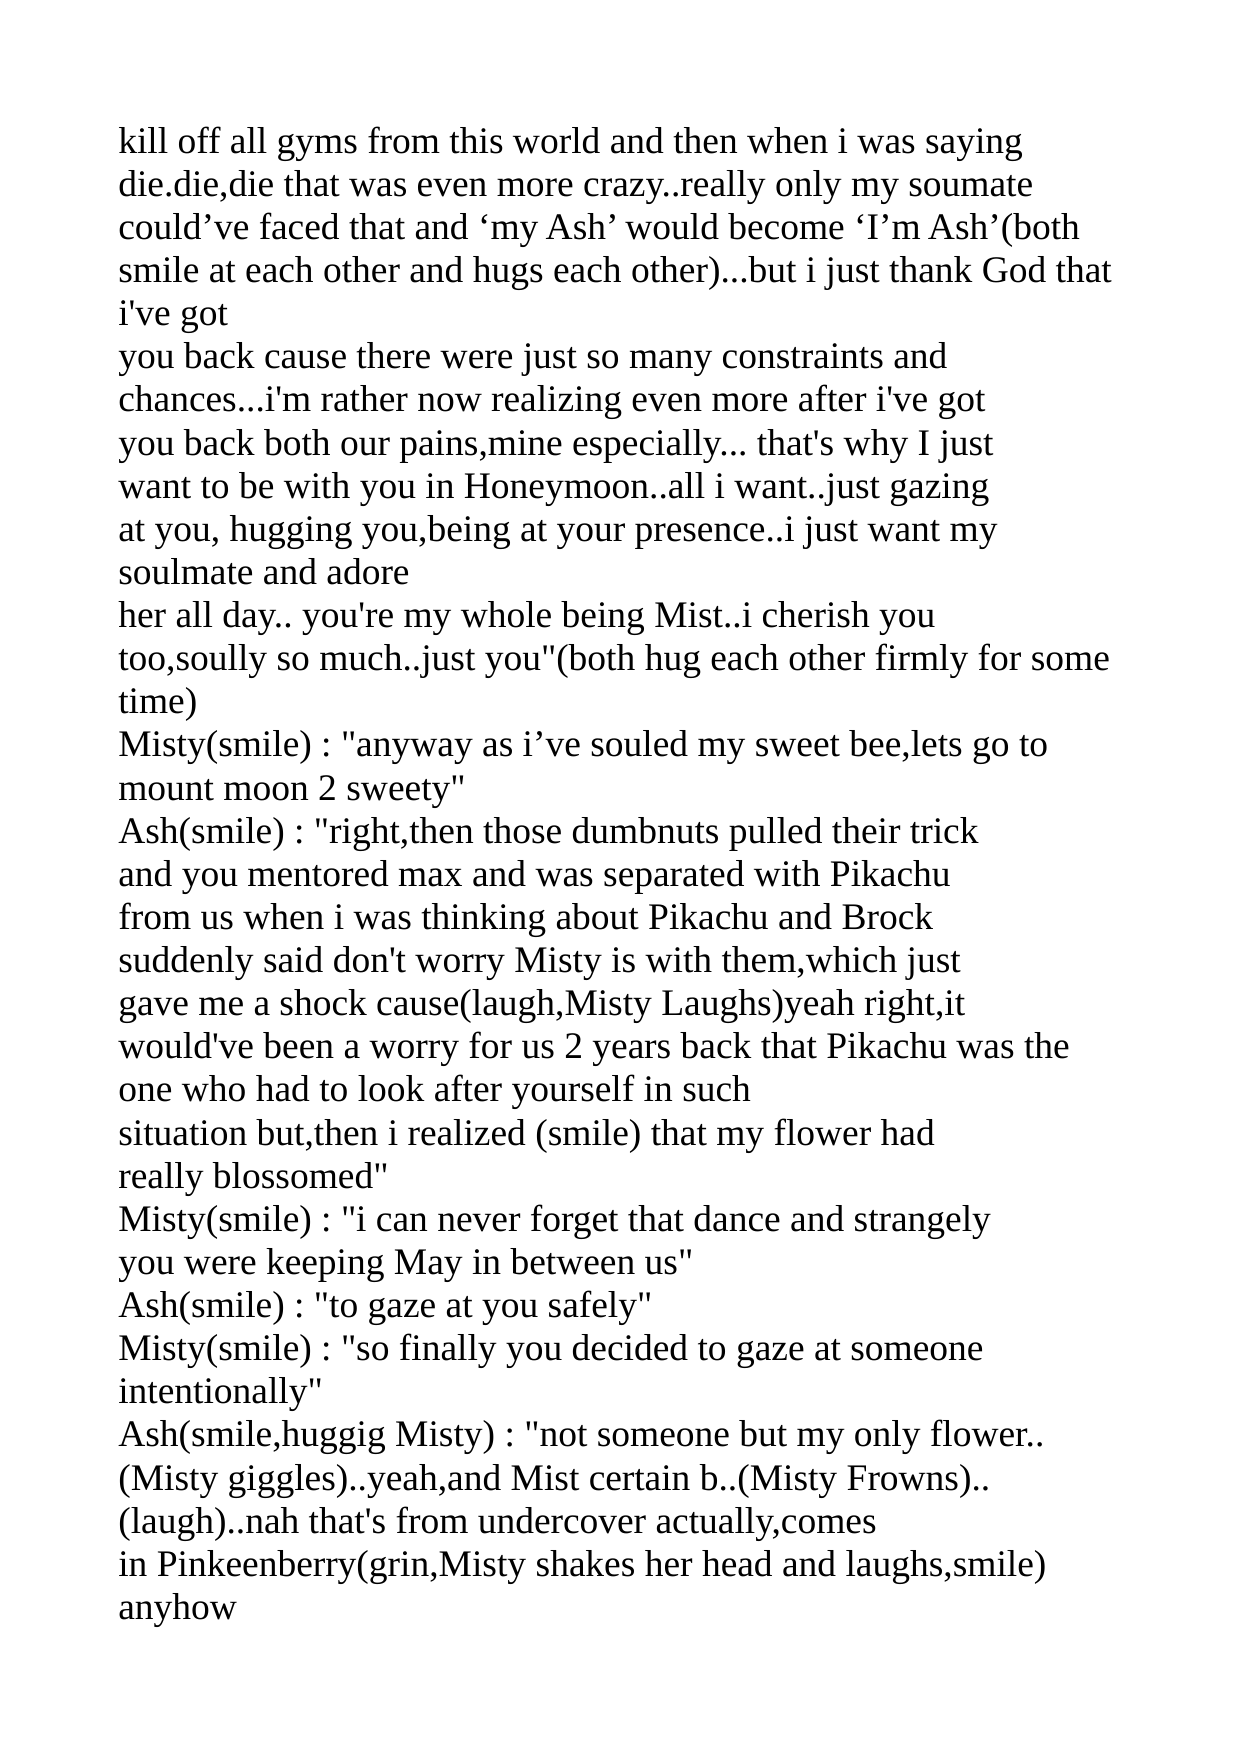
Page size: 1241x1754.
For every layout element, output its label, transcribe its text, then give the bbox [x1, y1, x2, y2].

text Ash(smile) : "to gaze at you safely" [118, 1282, 1122, 1326]
text at you, hugging you,being at your presence..i just want my soulmate and adore [118, 506, 1122, 592]
text really blossomed" [118, 1153, 1122, 1196]
text you were keeping May in between us" [118, 1239, 1122, 1282]
text Misty(smile) : "anyway as i’ve souled my sweet bee,lets go to mount moon 2 sweety" [118, 722, 1122, 808]
text would've been a worry for us 2 years back that Pikachu was the one who had to look after yourself in such [118, 1024, 1122, 1110]
text Misty(smile) : "i can never forget that dance and strangely [118, 1196, 1122, 1239]
text and you mentored max and was separated with Pikachu [118, 851, 1122, 894]
text too,soully so much..just you"(both hug each other firmly for some time) [118, 636, 1122, 722]
text you back cause there were just so many constraints and chances...i'm rather now realizing even more after i've got [118, 334, 1122, 420]
text intentionally" [118, 1369, 1122, 1412]
text want to be with you in Honeymoon..all i want..just gazing [118, 463, 1122, 506]
text suddenly said don't worry Misty is with them,which just [118, 937, 1122, 981]
text from us when i was thinking about Pikachu and Brock [118, 894, 1122, 937]
text Ash(smile) : "right,then those dumbnuts pulled their trick [118, 808, 1122, 851]
text (laugh)..nah that's from undercover actually,comes [118, 1498, 1122, 1541]
text gave me a shock cause(laugh,Misty Laughs)yeah right,it [118, 981, 1122, 1024]
text her all day.. you're my whole being Mist..i cherish you [118, 592, 1122, 636]
text situation but,then i realized (smile) that my flower had [118, 1110, 1122, 1153]
text Ash(smile,huggig Misty) : "not someone but my only flower..(Misty giggles)..yeah,and Mist certain b..(Misty Frowns).. [118, 1412, 1122, 1498]
text you back both our pains,mine especially... that's why I just [118, 420, 1122, 463]
text kill off all gyms from this world and then when i was saying die.die,die that was even more crazy..really only my soumate could’ve faced that and ‘my Ash’ would become ‘I’m Ash’(both smile at each other and hugs each other)...but i just thank God that i've got [118, 118, 1122, 334]
text in Pinkeenberry(grin,Misty shakes her head and laughs,smile) anyhow [118, 1541, 1122, 1627]
text Misty(smile) : "so finally you decided to gaze at someone [118, 1326, 1122, 1369]
